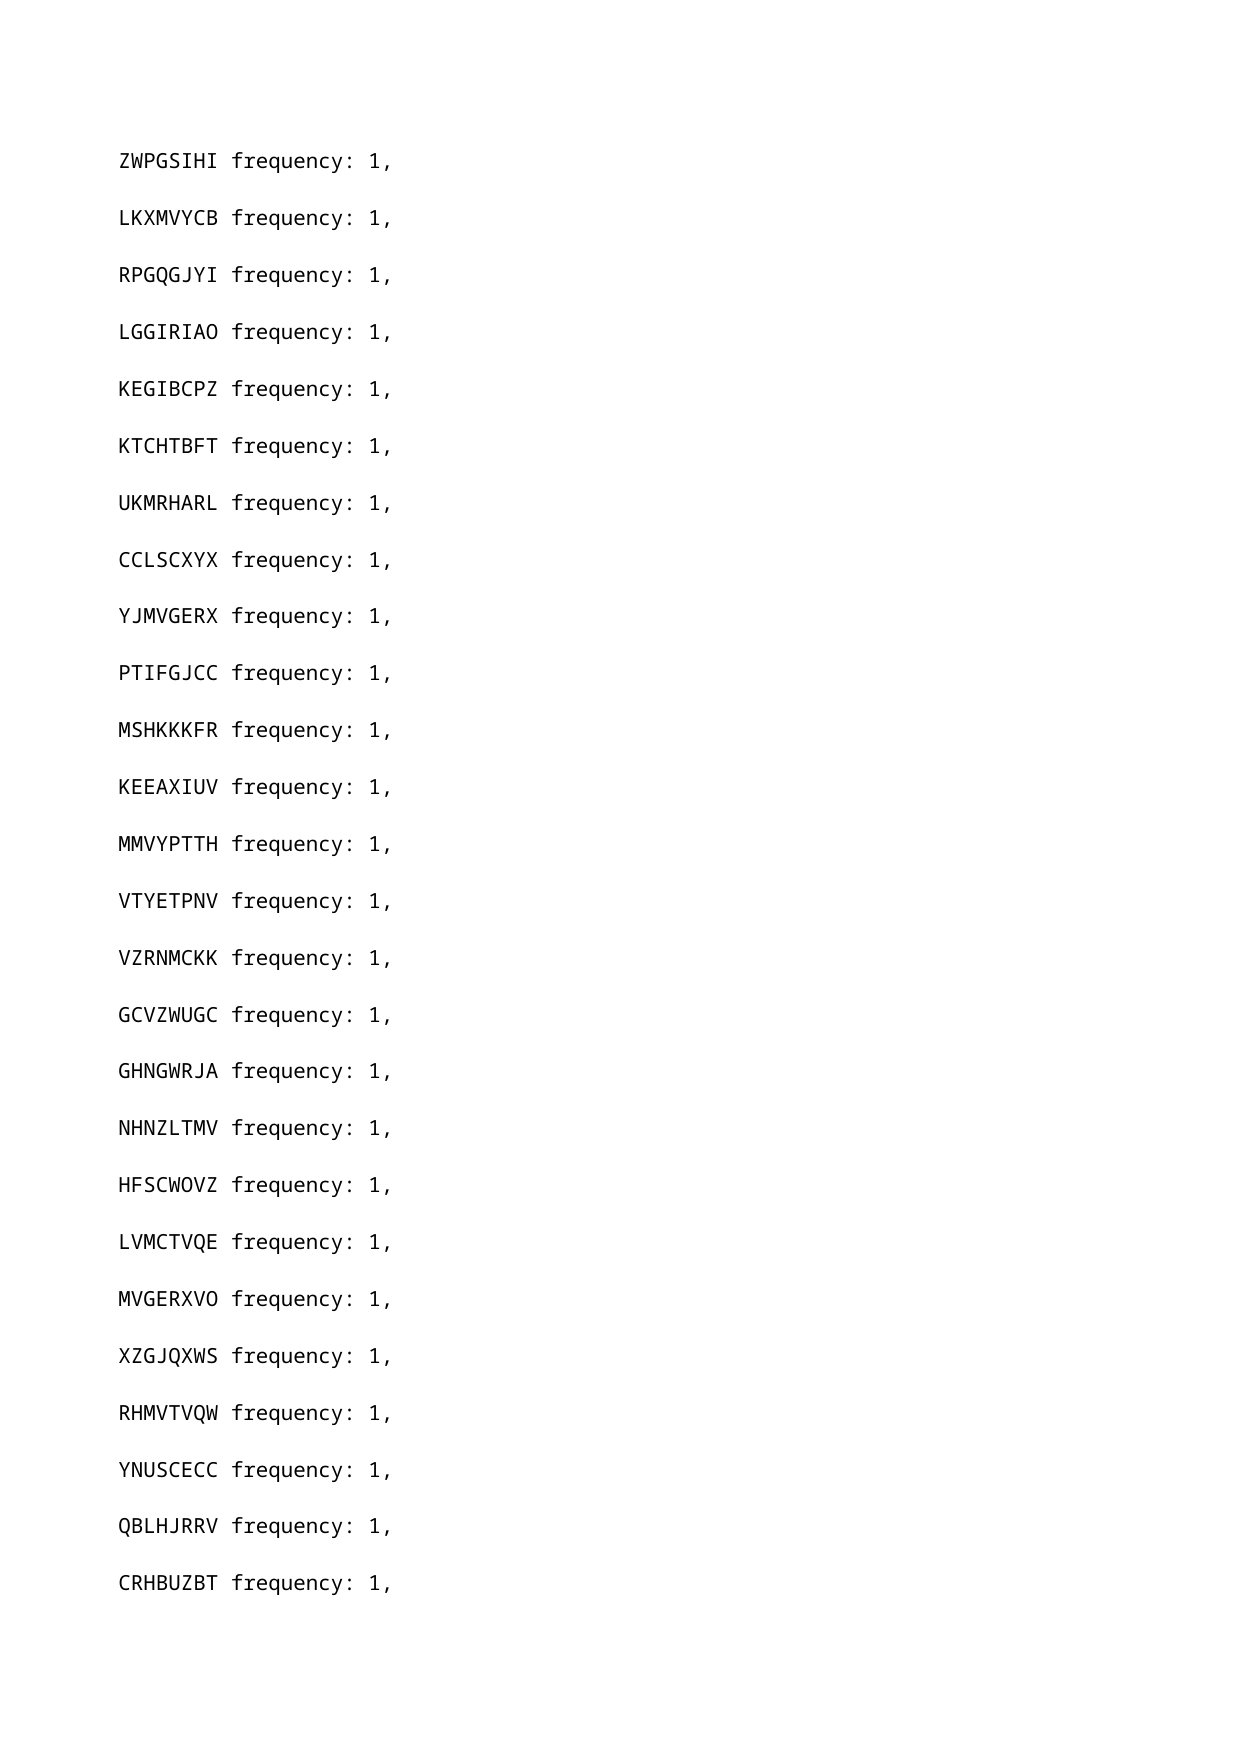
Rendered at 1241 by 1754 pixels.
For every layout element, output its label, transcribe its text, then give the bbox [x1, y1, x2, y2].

text QBLHJRRV frequency: 1, [118, 1512, 1122, 1540]
text HFSCWOVZ frequency: 1, [118, 1170, 1122, 1199]
text MVGERXVO frequency: 1, [118, 1284, 1122, 1312]
text XZGJQXWS frequency: 1, [118, 1341, 1122, 1369]
text RPGQGJYI frequency: 1, [118, 260, 1122, 289]
text NHNZLTMV frequency: 1, [118, 1113, 1122, 1142]
text KEEAXIUV frequency: 1, [118, 772, 1122, 801]
text ZWPGSIHI frequency: 1, [118, 147, 1122, 175]
text RHMVTVQW frequency: 1, [118, 1398, 1122, 1426]
text MMVYPTTH frequency: 1, [118, 829, 1122, 857]
text VTYETPNV frequency: 1, [118, 886, 1122, 914]
text LKXMVYCB frequency: 1, [118, 203, 1122, 232]
text LGGIRIAO frequency: 1, [118, 317, 1122, 346]
text CCLSCXYX frequency: 1, [118, 545, 1122, 573]
text GHNGWRJA frequency: 1, [118, 1057, 1122, 1085]
text MSHKKKFR frequency: 1, [118, 715, 1122, 744]
text YJMVGERX frequency: 1, [118, 602, 1122, 630]
text KEGIBCPZ frequency: 1, [118, 374, 1122, 402]
text PTIFGJCC frequency: 1, [118, 658, 1122, 687]
text VZRNMCKK frequency: 1, [118, 943, 1122, 971]
text LVMCTVQE frequency: 1, [118, 1227, 1122, 1256]
text UKMRHARL frequency: 1, [118, 488, 1122, 516]
text GCVZWUGC frequency: 1, [118, 1000, 1122, 1028]
text CRHBUZBT frequency: 1, [118, 1568, 1122, 1597]
text YNUSCECC frequency: 1, [118, 1455, 1122, 1483]
text KTCHTBFT frequency: 1, [118, 431, 1122, 459]
